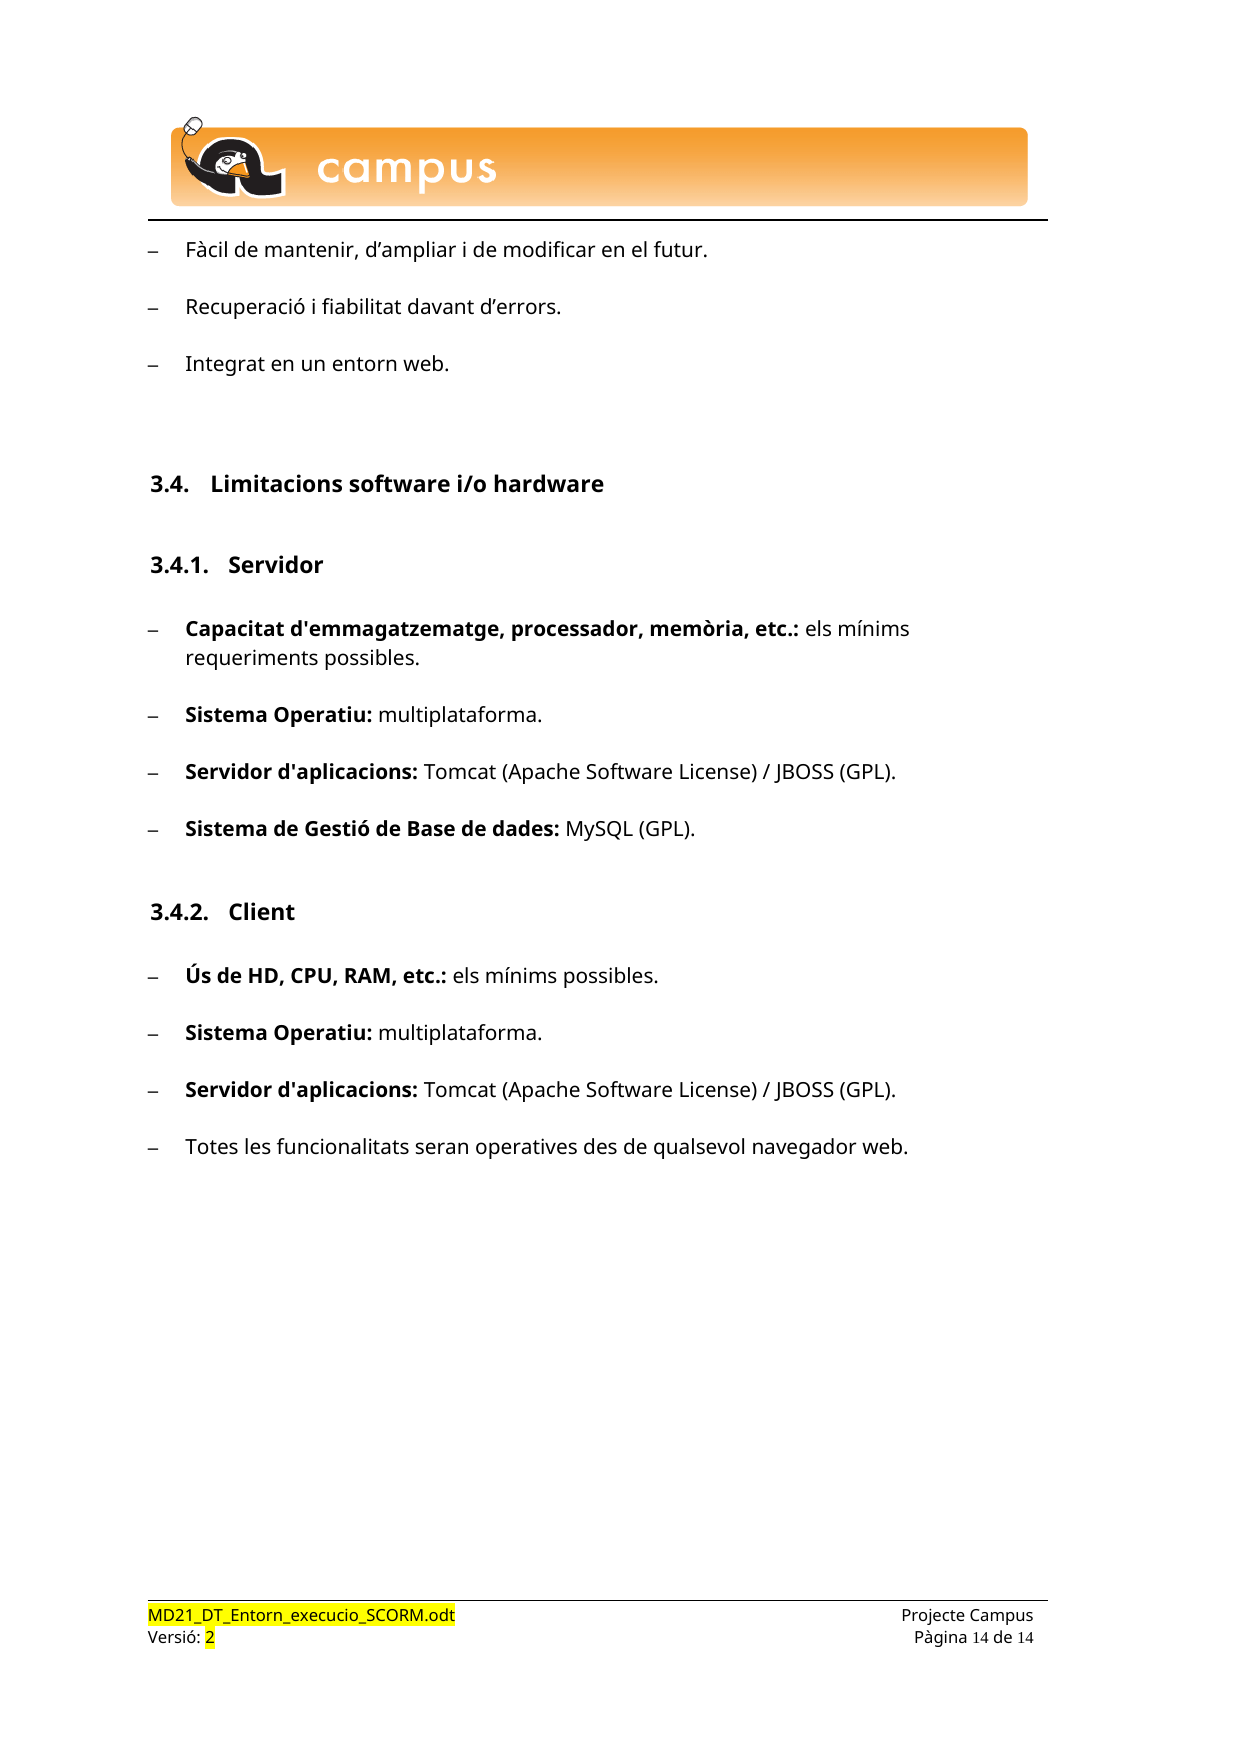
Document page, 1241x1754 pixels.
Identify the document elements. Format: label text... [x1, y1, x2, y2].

list Sistema Operatiu: multiplataforma. [148, 1018, 1048, 1047]
list Capacitat d'emmagatzematge, processador, memòria, etc.: els mínims requeriments possibles. [148, 614, 1048, 671]
list Recuperació i fiabilitat davant d’errors. [148, 292, 1048, 320]
subtitle Servidor [150, 549, 1048, 580]
list Sistema de Gestió de Base de dades: MySQL (GPL). [148, 814, 1048, 842]
list Servidor d'aplicacions: Tomcat (Apache Software License) / JBOSS (GPL). [148, 1075, 1048, 1104]
subtitle Client [150, 896, 1048, 927]
list Totes les funcionalitats seran operatives des de qualsevol navegador web. [148, 1132, 1048, 1161]
list Sistema Operatiu: multiplataforma. [148, 700, 1048, 728]
list Servidor d'aplicacions: Tomcat (Apache Software License) / JBOSS (GPL). [148, 757, 1048, 785]
list Ús de HD, CPU, RAM, etc.: els mínims possibles. [148, 961, 1048, 990]
picture [164, 114, 1033, 209]
list Integrat en un entorn web. [148, 349, 1048, 377]
list Fàcil de mantenir, d’ampliar i de modificar en el futur. [148, 235, 1048, 263]
subtitle Limitacions software i/o hardware [150, 468, 1048, 499]
